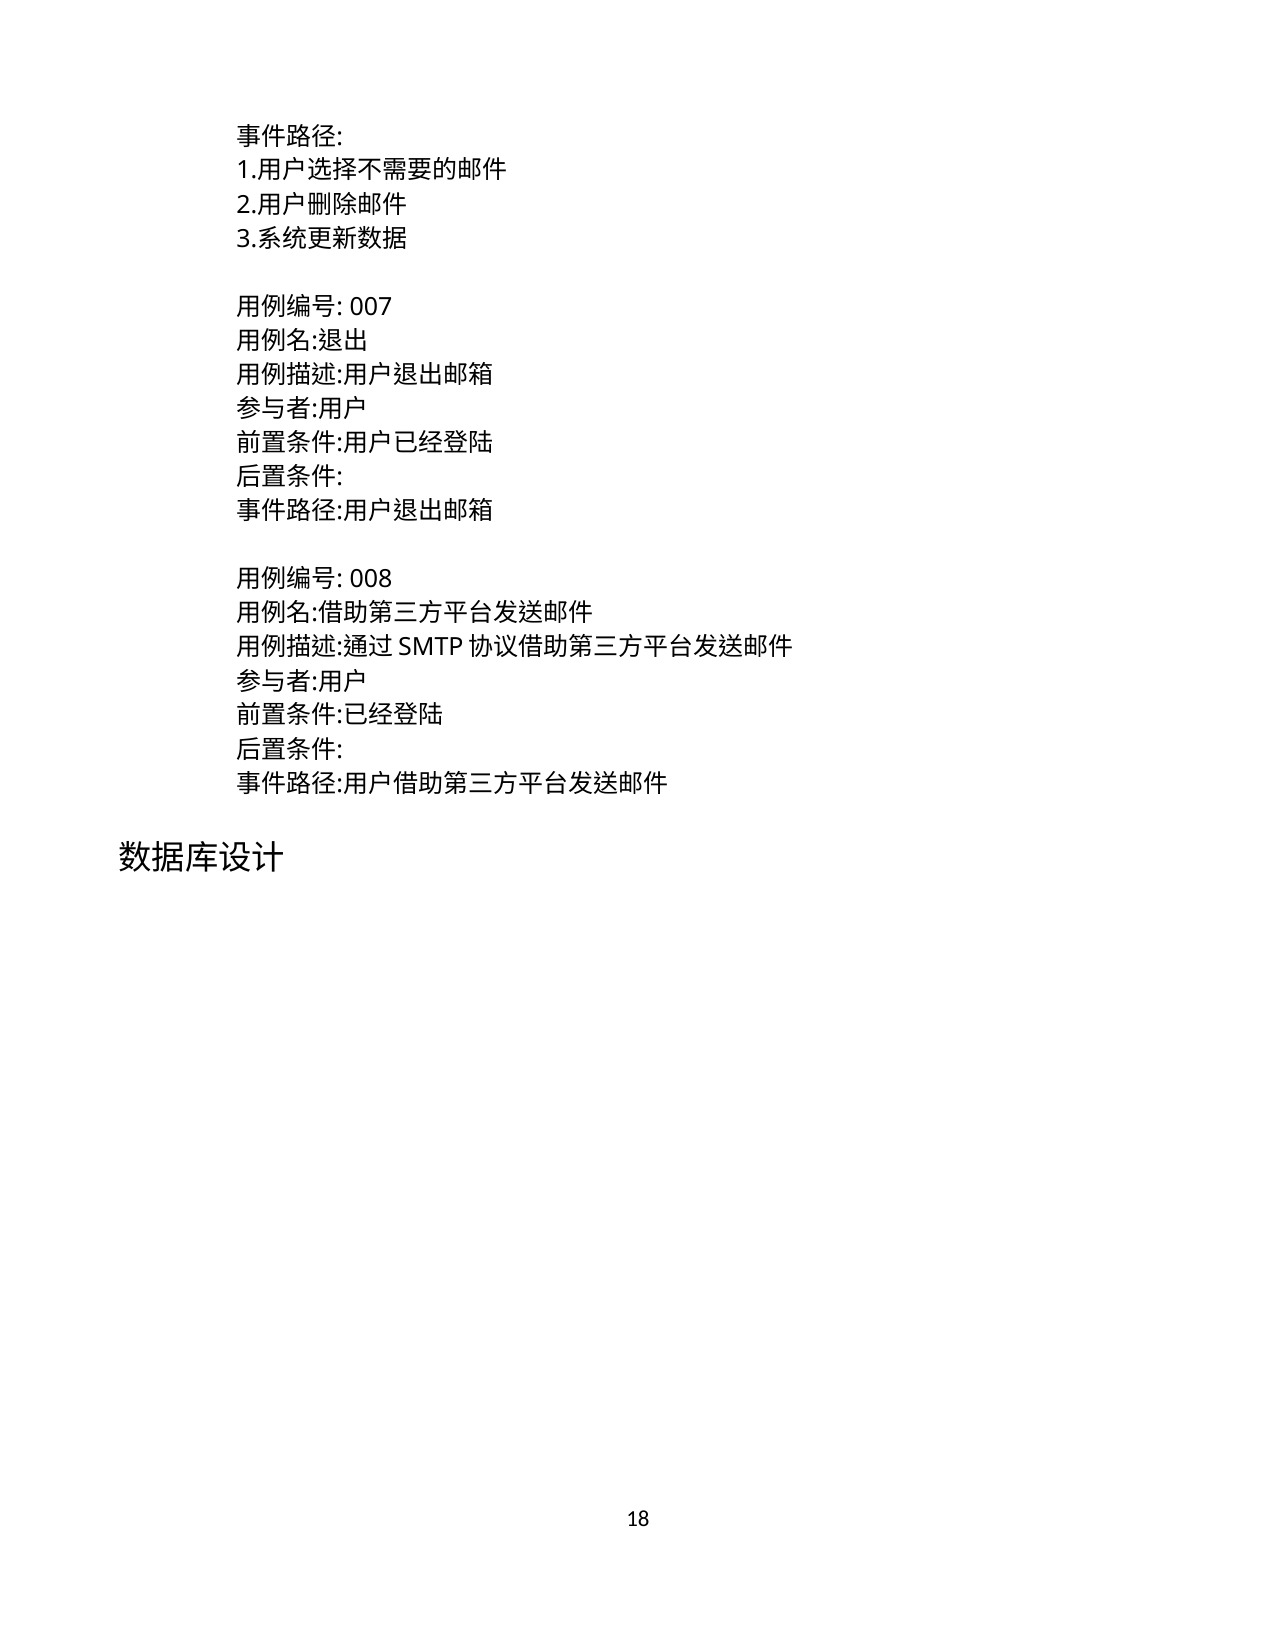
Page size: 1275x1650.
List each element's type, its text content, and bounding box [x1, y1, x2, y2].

text 前置条件:已经登陆 [118, 697, 1157, 731]
text 用例名:借助第三方平台发送邮件 [118, 595, 1157, 629]
text 事件路径: [118, 118, 1157, 152]
text 3.系统更新数据 [118, 220, 1157, 254]
text 用例编号: 007 [118, 288, 1157, 322]
text 2.用户删除邮件 [118, 186, 1157, 220]
text 前置条件:用户已经登陆 [118, 425, 1157, 459]
text 用例描述:通过SMTP协议借助第三方平台发送邮件 [118, 629, 1157, 663]
text 参与者:用户 [118, 663, 1157, 697]
text 事件路径:用户借助第三方平台发送邮件 [118, 765, 1157, 799]
text 参与者:用户 [118, 391, 1157, 425]
text 数据库设计 [118, 833, 1157, 879]
text 用例描述:用户退出邮箱 [118, 357, 1157, 391]
text 事件路径:用户退出邮箱 [118, 493, 1157, 527]
text 用例名:退出 [118, 322, 1157, 357]
text 后置条件: [118, 731, 1157, 765]
text 1.用户选择不需要的邮件 [118, 152, 1157, 186]
text 后置条件: [118, 459, 1157, 493]
text 用例编号: 008 [118, 561, 1157, 595]
